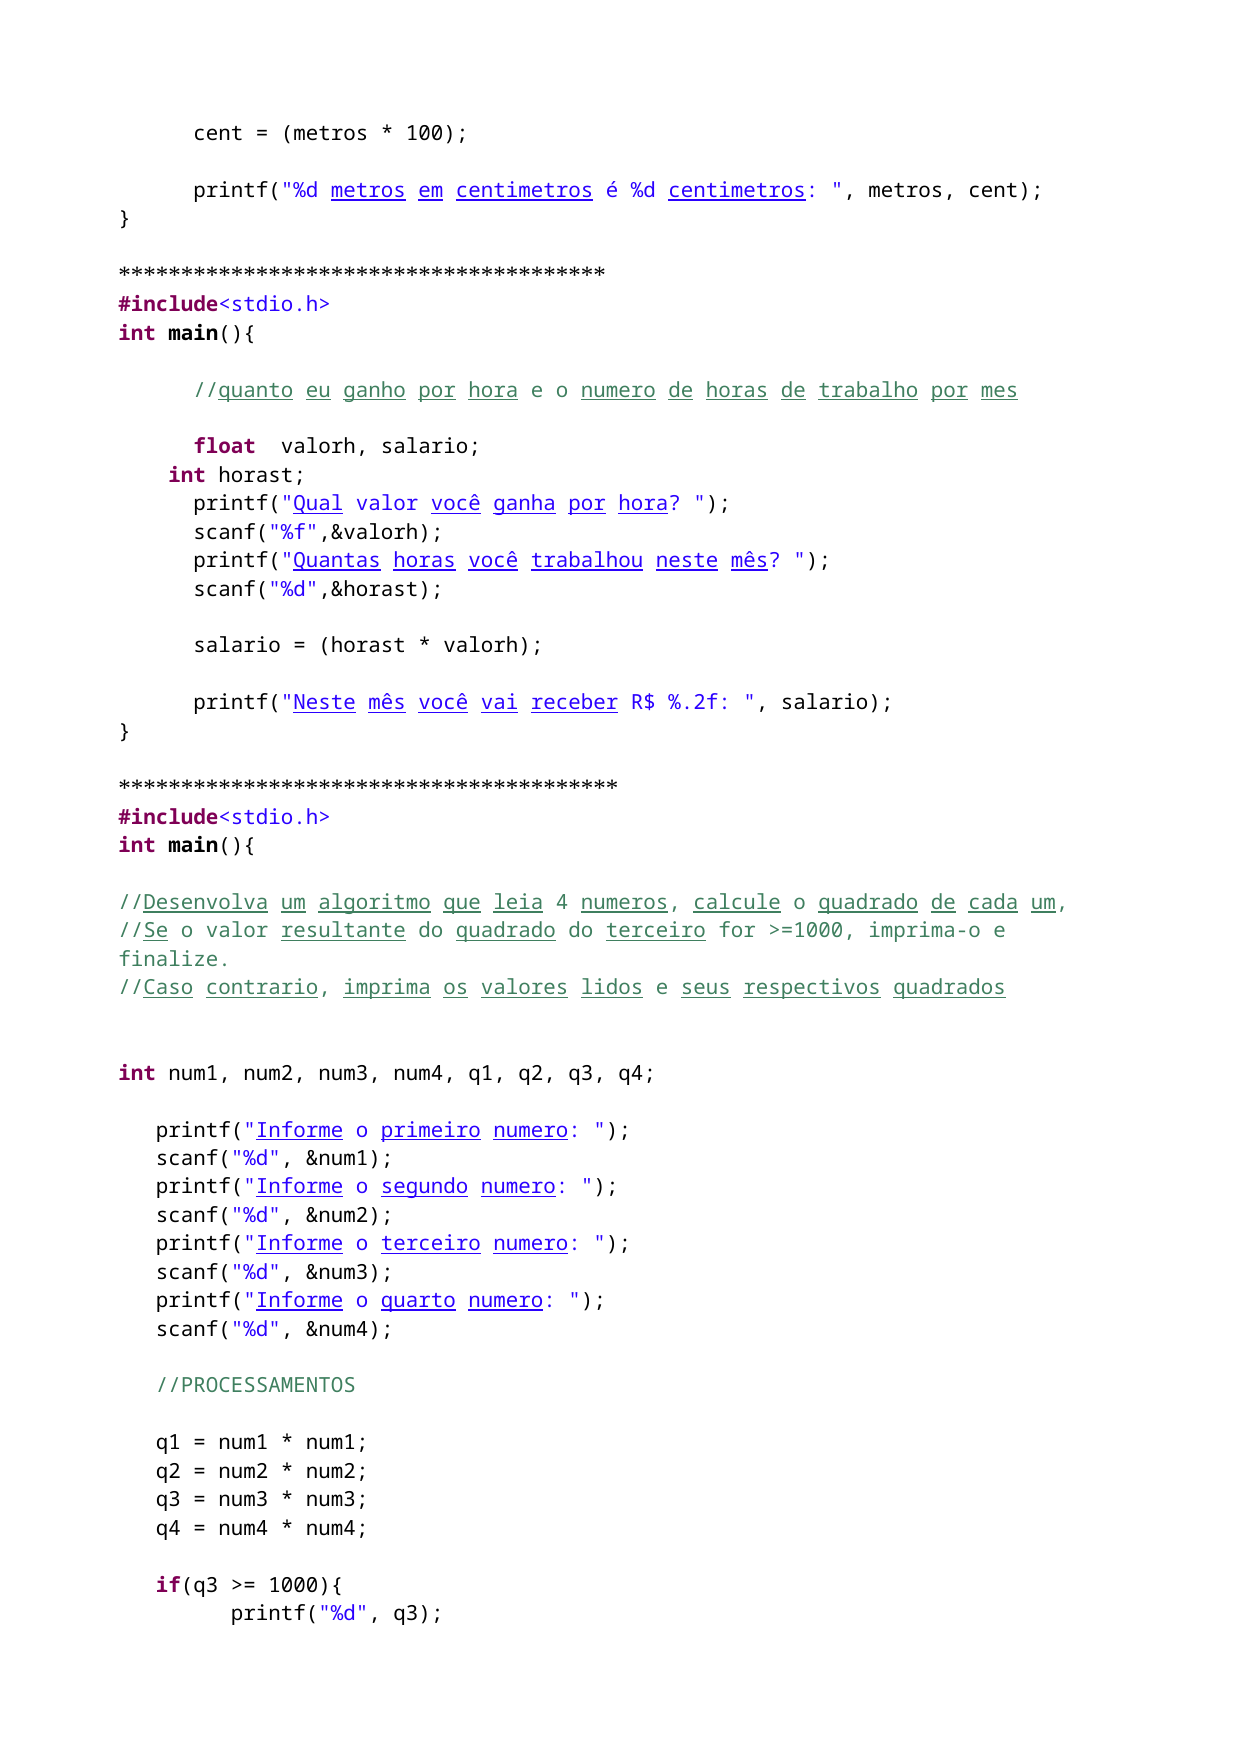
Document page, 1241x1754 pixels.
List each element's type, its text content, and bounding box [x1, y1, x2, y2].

text scanf("%d", &num4); [118, 1314, 1122, 1342]
text cent = (metros * 100); [118, 118, 1122, 147]
text } [118, 203, 1122, 232]
text scanf("%d", &num2); [118, 1200, 1122, 1228]
text //Caso contrario, imprima os valores lidos e seus respectivos quadrados [118, 972, 1122, 1001]
text printf("Informe o primeiro numero: "); [118, 1115, 1122, 1143]
text float valorh, salario; [118, 432, 1122, 460]
text q2 = num2 * num2; [118, 1456, 1122, 1484]
text //Se o valor resultante do quadrado do terceiro for >=1000, imprima-o e finalize. [118, 916, 1122, 972]
text int main(){ [118, 830, 1122, 859]
text //quanto eu ganho por hora e o numero de horas de trabalho por mes [118, 375, 1122, 403]
text printf("Informe o segundo numero: "); [118, 1172, 1122, 1200]
text scanf("%d", &num1); [118, 1143, 1122, 1172]
text q4 = num4 * num4; [118, 1513, 1122, 1541]
text *************************************** [118, 261, 1122, 289]
text //PROCESSAMENTOS [118, 1371, 1122, 1399]
text printf("%d", q3); [118, 1598, 1122, 1627]
text #include<stdio.h> [118, 802, 1122, 830]
text if(q3 >= 1000){ [118, 1570, 1122, 1598]
text //Desenvolva um algoritmo que leia 4 numeros, calcule o quadrado de cada um, [118, 887, 1122, 916]
text scanf("%f",&valorh); [118, 517, 1122, 545]
text salario = (horast * valorh); [118, 631, 1122, 659]
text scanf("%d",&horast); [118, 574, 1122, 602]
text q3 = num3 * num3; [118, 1484, 1122, 1513]
text printf("Informe o quarto numero: "); [118, 1285, 1122, 1314]
text scanf("%d", &num3); [118, 1257, 1122, 1285]
text printf("Neste mês você vai receber R$ %.2f: ", salario); [118, 687, 1122, 716]
text q1 = num1 * num1; [118, 1427, 1122, 1456]
text int num1, num2, num3, num4, q1, q2, q3, q4; [118, 1058, 1122, 1086]
text printf("%d metros em centimetros é %d centimetros: ", metros, cent); [118, 175, 1122, 203]
text #include<stdio.h> [118, 289, 1122, 318]
text printf("Quantas horas você trabalhou neste mês? "); [118, 545, 1122, 574]
text } [118, 716, 1122, 744]
text printf("Qual valor você ganha por hora? "); [118, 488, 1122, 517]
text printf("Informe o terceiro numero: "); [118, 1228, 1122, 1257]
text **************************************** [118, 773, 1122, 802]
text int main(){ [118, 318, 1122, 346]
text int horast; [118, 460, 1122, 488]
